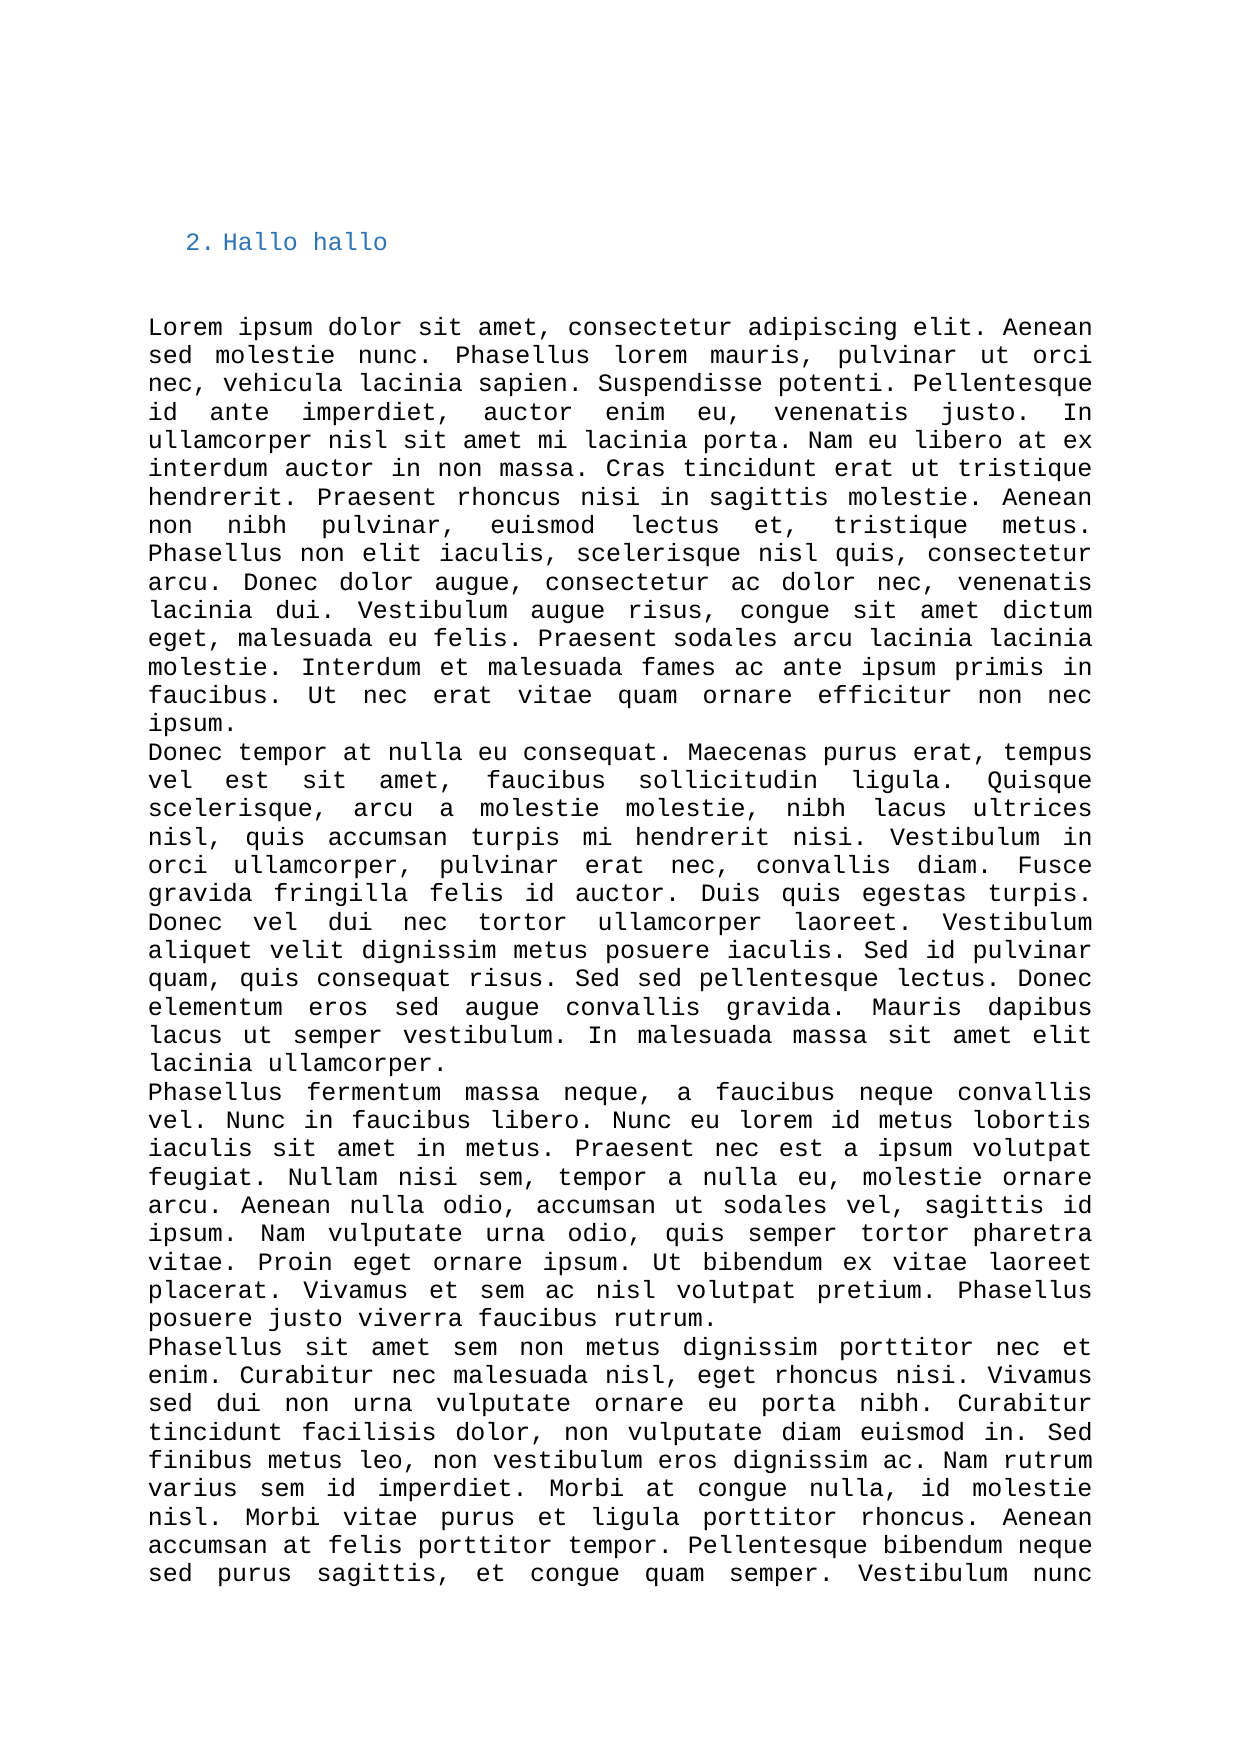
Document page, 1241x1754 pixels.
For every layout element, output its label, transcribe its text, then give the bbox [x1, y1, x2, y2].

subtitle Hallo hallo [185, 229, 1093, 258]
text Lorem ipsum dolor sit amet, consectetur adipiscing elit. Aenean sed molestie nunc. Phasellus lorem mauris, pulvinar ut orci nec, vehicula lacinia sapien. Suspendisse potenti. Pellentesque id ante imperdiet, auctor enim eu, venenatis justo. In ullamcorper nisl sit amet mi lacinia porta. Nam eu libero at ex interdum auctor in non massa. Cras tincidunt erat ut tristique hendrerit. Praesent rhoncus nisi in sagittis molestie. Aenean non nibh pulvinar, euismod lectus et, tristique metus. Phasellus non elit iaculis, scelerisque nisl quis, consectetur arcu. Donec dolor augue, consectetur ac dolor nec, venenatis lacinia dui. Vestibulum augue risus, congue sit amet dictum eget, malesuada eu felis. Praesent sodales arcu lacinia lacinia molestie. Interdum et malesuada fames ac ante ipsum primis in faucibus. Ut nec erat vitae quam ornare efficitur non nec ipsum. [148, 314, 1093, 739]
text Phasellus sit amet sem non metus dignissim porttitor nec et enim. Curabitur nec malesuada nisl, eget rhoncus nisi. Vivamus sed dui non urna vulputate ornare eu porta nibh. Curabitur tincidunt facilisis dolor, non vulputate diam euismod in. Sed finibus metus leo, non vestibulum eros dignissim ac. Nam rutrum varius sem id imperdiet. Morbi at congue nulla, id molestie nisl. Morbi vitae purus et ligula porttitor rhoncus. Aenean accumsan at felis porttitor tempor. Pellentesque bibendum neque sed purus sagittis, et congue quam semper. Vestibulum nunc [148, 1334, 1093, 1589]
text Donec tempor at nulla eu consequat. Maecenas purus erat, tempus vel est sit amet, faucibus sollicitudin ligula. Quisque scelerisque, arcu a molestie molestie, nibh lacus ultrices nisl, quis accumsan turpis mi hendrerit nisi. Vestibulum in orci ullamcorper, pulvinar erat nec, convallis diam. Fusce gravida fringilla felis id auctor. Duis quis egestas turpis. Donec vel dui nec tortor ullamcorper laoreet. Vestibulum aliquet velit dignissim metus posuere iaculis. Sed id pulvinar quam, quis consequat risus. Sed sed pellentesque lectus. Donec elementum eros sed augue convallis gravida. Mauris dapibus lacus ut semper vestibulum. In malesuada massa sit amet elit lacinia ullamcorper. [148, 739, 1093, 1079]
text Phasellus fermentum massa neque, a faucibus neque convallis vel. Nunc in faucibus libero. Nunc eu lorem id metus lobortis iaculis sit amet in metus. Praesent nec est a ipsum volutpat feugiat. Nullam nisi sem, tempor a nulla eu, molestie ornare arcu. Aenean nulla odio, accumsan ut sodales vel, sagittis id ipsum. Nam vulputate urna odio, quis semper tortor pharetra vitae. Proin eget ornare ipsum. Ut bibendum ex vitae laoreet placerat. Vivamus et sem ac nisl volutpat pretium. Phasellus posuere justo viverra faucibus rutrum. [148, 1079, 1093, 1334]
